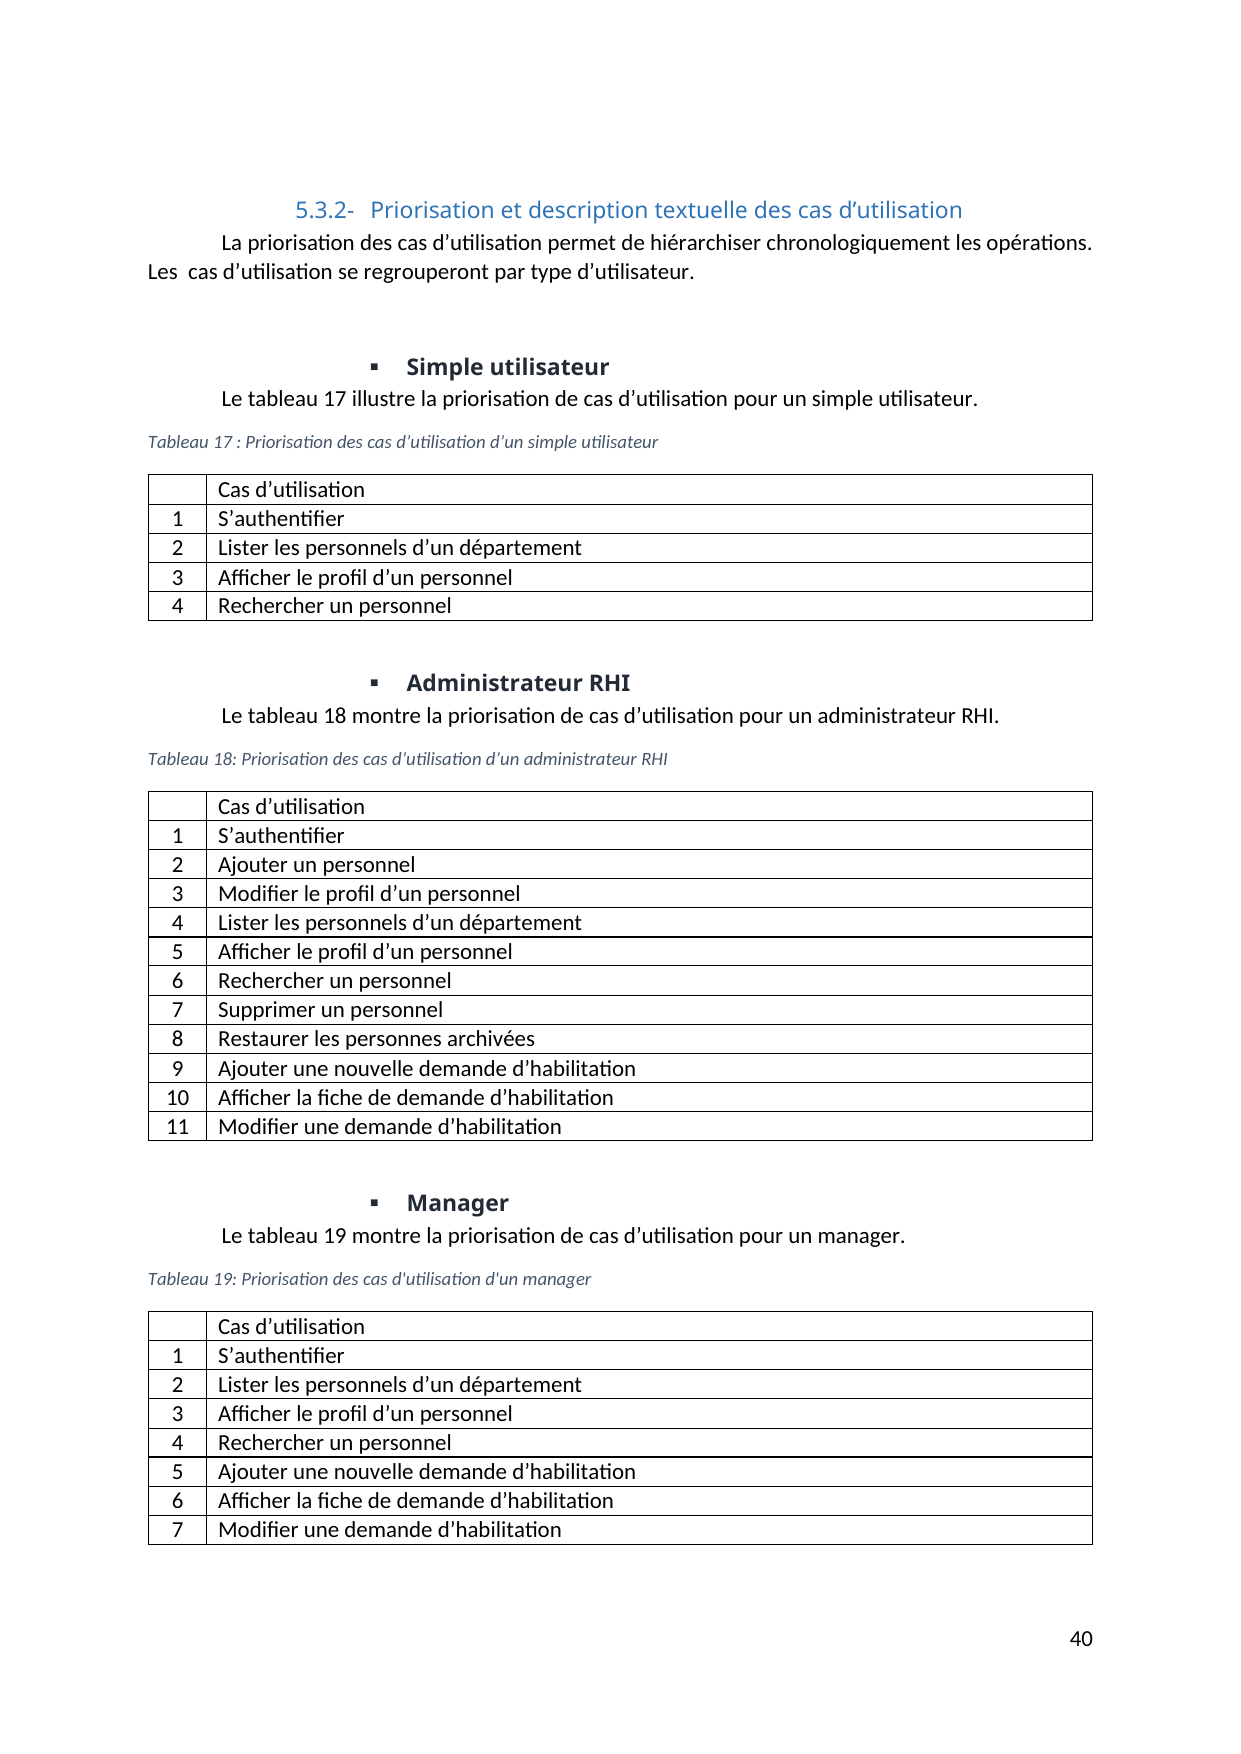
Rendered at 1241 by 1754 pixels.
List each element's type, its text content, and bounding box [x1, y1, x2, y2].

table_header [149, 1312, 206, 1340]
table_cell 3 [149, 1399, 206, 1427]
table_cell Afficher le profil d’un personnel [207, 938, 1092, 965]
text Le tableau 19 montre la priorisation de cas d’utilisation pour un manager. [221, 1221, 1093, 1249]
table_cell Lister les personnels d’un département [207, 1370, 1092, 1398]
table_cell Modifier une demande d’habilitation [207, 1112, 1092, 1140]
table_cell 3 [149, 563, 206, 591]
text Le tableau 18 montre la priorisation de cas d’utilisation pour un administrateur RHI. [148, 701, 1093, 729]
table_cell 2 [149, 534, 206, 562]
table_header Cas d’utilisation [207, 792, 1092, 820]
table_cell 2 [149, 850, 206, 878]
table_cell 8 [149, 1025, 206, 1053]
table_cell Afficher la fiche de demande d’habilitation [207, 1083, 1092, 1111]
table_cell 2 [149, 1370, 206, 1398]
table_cell 9 [149, 1054, 206, 1082]
table_cell S’authentifier [207, 1341, 1092, 1369]
table_cell 10 [149, 1083, 206, 1111]
table_cell 1 [149, 505, 206, 532]
text Tableau 19: Priorisation des cas d'utilisation d'un manager [148, 1267, 1093, 1290]
table_header Cas d’utilisation [207, 475, 1092, 503]
table_cell Ajouter une nouvelle demande d’habilitation [207, 1458, 1092, 1486]
text Le tableau 17 illustre la priorisation de cas d’utilisation pour un simple utilisateur. [148, 384, 1093, 412]
table_cell 1 [149, 1341, 206, 1369]
table_cell Rechercher un personnel [207, 592, 1092, 620]
table_header Cas d’utilisation [207, 1312, 1092, 1340]
table_cell Rechercher un personnel [207, 966, 1092, 994]
table_cell Modifier une demande d’habilitation [207, 1516, 1092, 1544]
table_cell 7 [149, 996, 206, 1023]
table_header [149, 475, 206, 503]
text Tableau 17 : Priorisation des cas d’utilisation d’un simple utilisateur [148, 431, 1093, 453]
subtitle Manager [369, 1187, 1093, 1219]
subtitle Administrateur RHI [369, 667, 1093, 698]
table_cell 5 [149, 1458, 206, 1486]
table_cell Afficher le profil d’un personnel [207, 563, 1092, 591]
table_cell 11 [149, 1112, 206, 1140]
subtitle Simple utilisateur [369, 351, 1093, 382]
table_cell 3 [149, 879, 206, 907]
table_cell Lister les personnels d’un département [207, 534, 1092, 562]
table_cell 5 [149, 938, 206, 965]
table_cell 1 [149, 821, 206, 849]
table_cell 7 [149, 1516, 206, 1544]
table_header [149, 792, 206, 820]
table_cell 6 [149, 966, 206, 994]
subtitle Priorisation et description textuelle des cas d’utilisation [295, 194, 1093, 225]
table_cell 6 [149, 1487, 206, 1514]
table_cell S’authentifier [207, 821, 1092, 849]
table_cell 4 [149, 592, 206, 620]
table_cell S’authentifier [207, 505, 1092, 532]
table_cell Ajouter un personnel [207, 850, 1092, 878]
text Tableau 18: Priorisation des cas d’utilisation d’un administrateur RHI [148, 747, 1093, 770]
table_cell 4 [149, 908, 206, 936]
table_cell Afficher le profil d’un personnel [207, 1399, 1092, 1427]
table_cell 4 [149, 1429, 206, 1456]
table_cell Restaurer les personnes archivées [207, 1025, 1092, 1053]
table_cell Afficher la fiche de demande d’habilitation [207, 1487, 1092, 1514]
table_cell Lister les personnels d’un département [207, 908, 1092, 936]
text La priorisation des cas d’utilisation permet de hiérarchiser chronologiquement les opérations. Les cas d’utilisation se regrouperont par type d’utilisateur. [148, 228, 1093, 286]
table_cell Ajouter une nouvelle demande d’habilitation [207, 1054, 1092, 1082]
table_cell Modifier le profil d’un personnel [207, 879, 1092, 907]
table_cell Rechercher un personnel [207, 1429, 1092, 1456]
table_cell Supprimer un personnel [207, 996, 1092, 1023]
